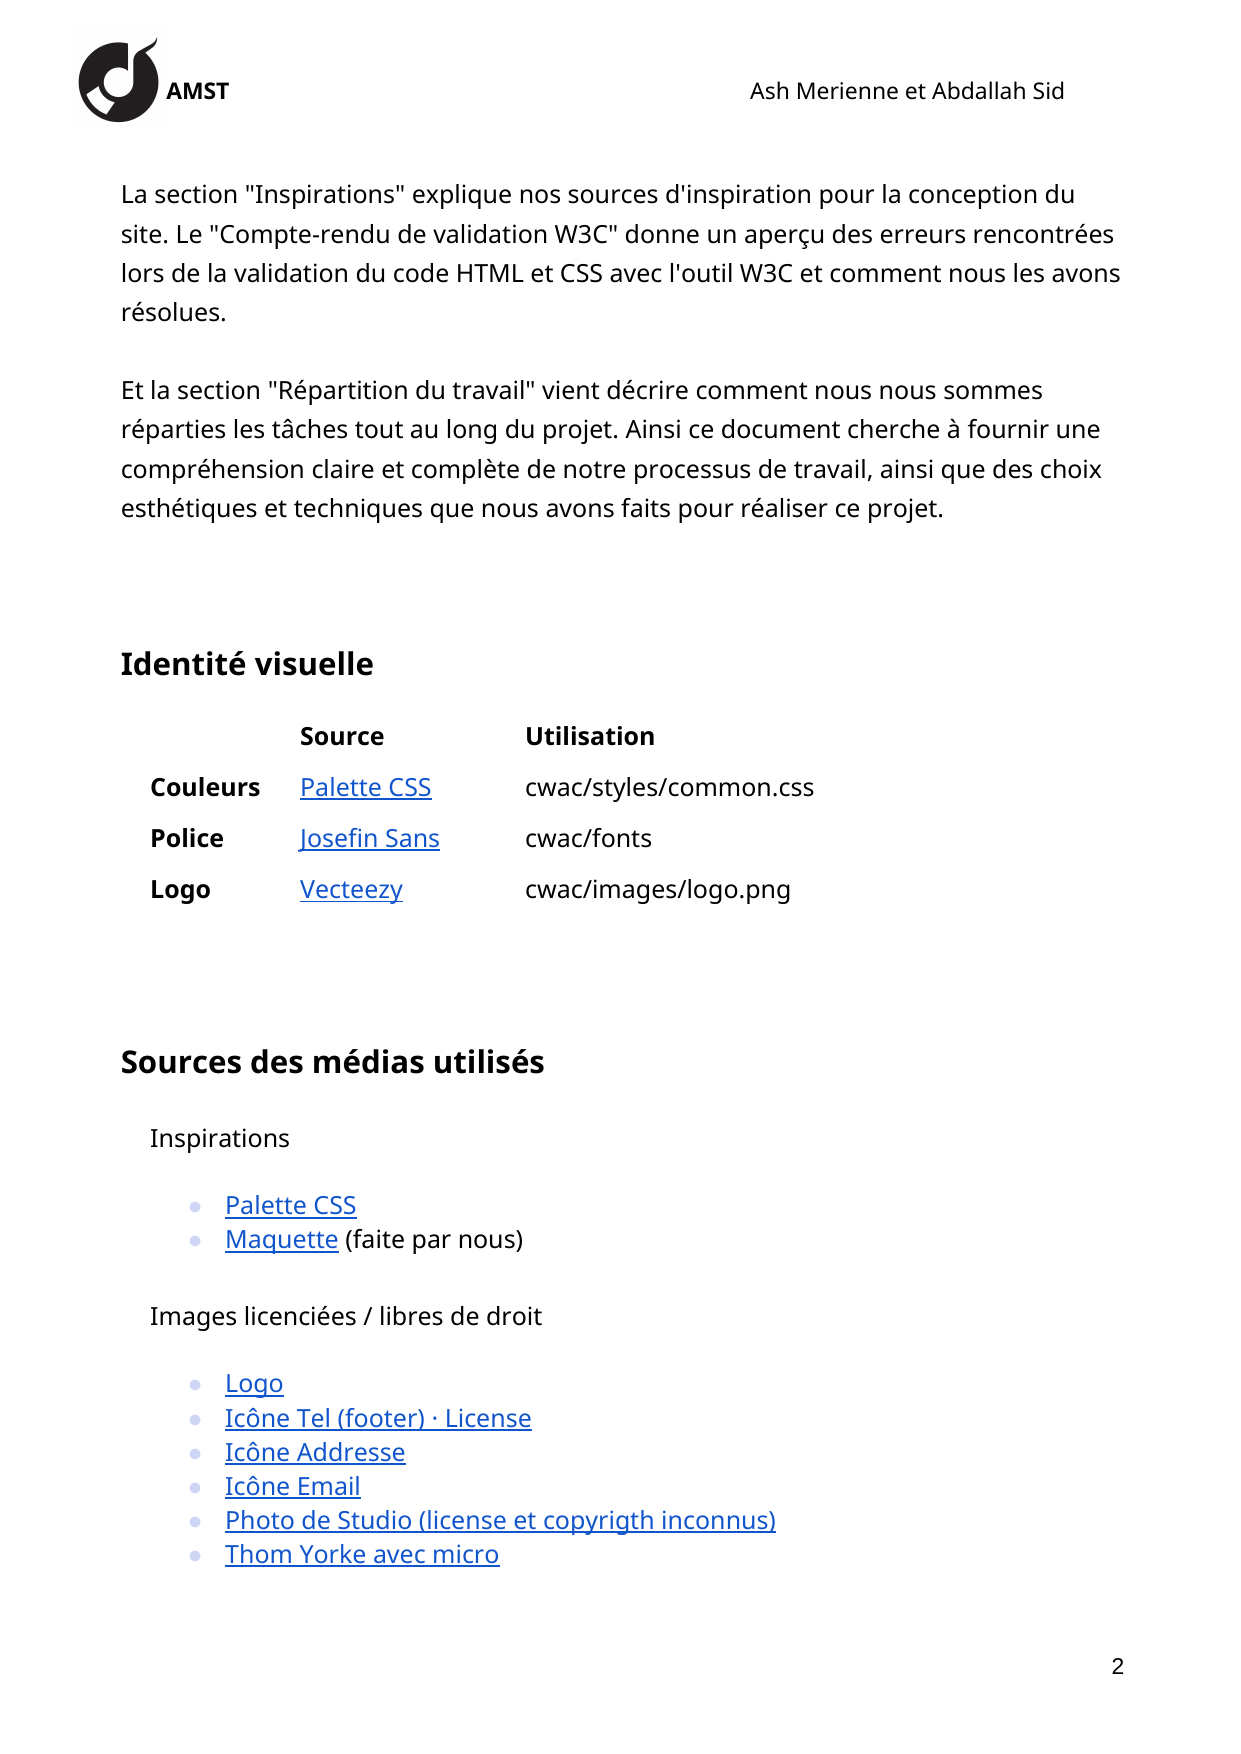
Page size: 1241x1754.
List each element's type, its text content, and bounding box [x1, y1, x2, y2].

list Icône Addresse [187, 1434, 1124, 1468]
subtitle Sources des médias utilisés [121, 1040, 1124, 1083]
text Police Josefin Sans cwac/fonts [150, 821, 1124, 855]
list Maquette (faite par nous) [187, 1222, 1124, 1256]
list Thom Yorke avec micro [187, 1536, 1124, 1571]
list Logo [187, 1366, 1124, 1400]
text Images licenciées / libres de droit [150, 1299, 1124, 1333]
list Palette CSS [187, 1188, 1124, 1222]
picture [69, 27, 167, 131]
text Logo Vecteezy cwac/images/logo.png [150, 872, 1124, 906]
list Icône Tel (footer) · License [187, 1400, 1124, 1434]
text Et la section "Répartition du travail" vient décrire comment nous nous sommes réparties les tâches tout au long du projet. Ainsi ce document cherche à fournir une compréhension claire et complète de notre processus de travail, ainsi que des choix esthétiques et techniques que nous avons faits pour réaliser ce projet. [121, 373, 1124, 524]
list Photo de Studio (license et copyrigth inconnus) [187, 1502, 1124, 1536]
list Icône Email [187, 1468, 1124, 1502]
text La section "Inspirations" explique nos sources d'inspiration pour la conception du site. Le "Compte-rendu de validation W3C" donne un aperçu des erreurs rencontrées lors de la validation du code HTML et CSS avec l'outil W3C et comment nous les avons résolues. [121, 177, 1124, 329]
text Couleurs Palette CSS cwac/styles/common.css [150, 769, 1124, 804]
text Source Utilisation [150, 718, 1124, 753]
text Inspirations [150, 1120, 1124, 1154]
subtitle Identité visuelle [121, 642, 1124, 685]
